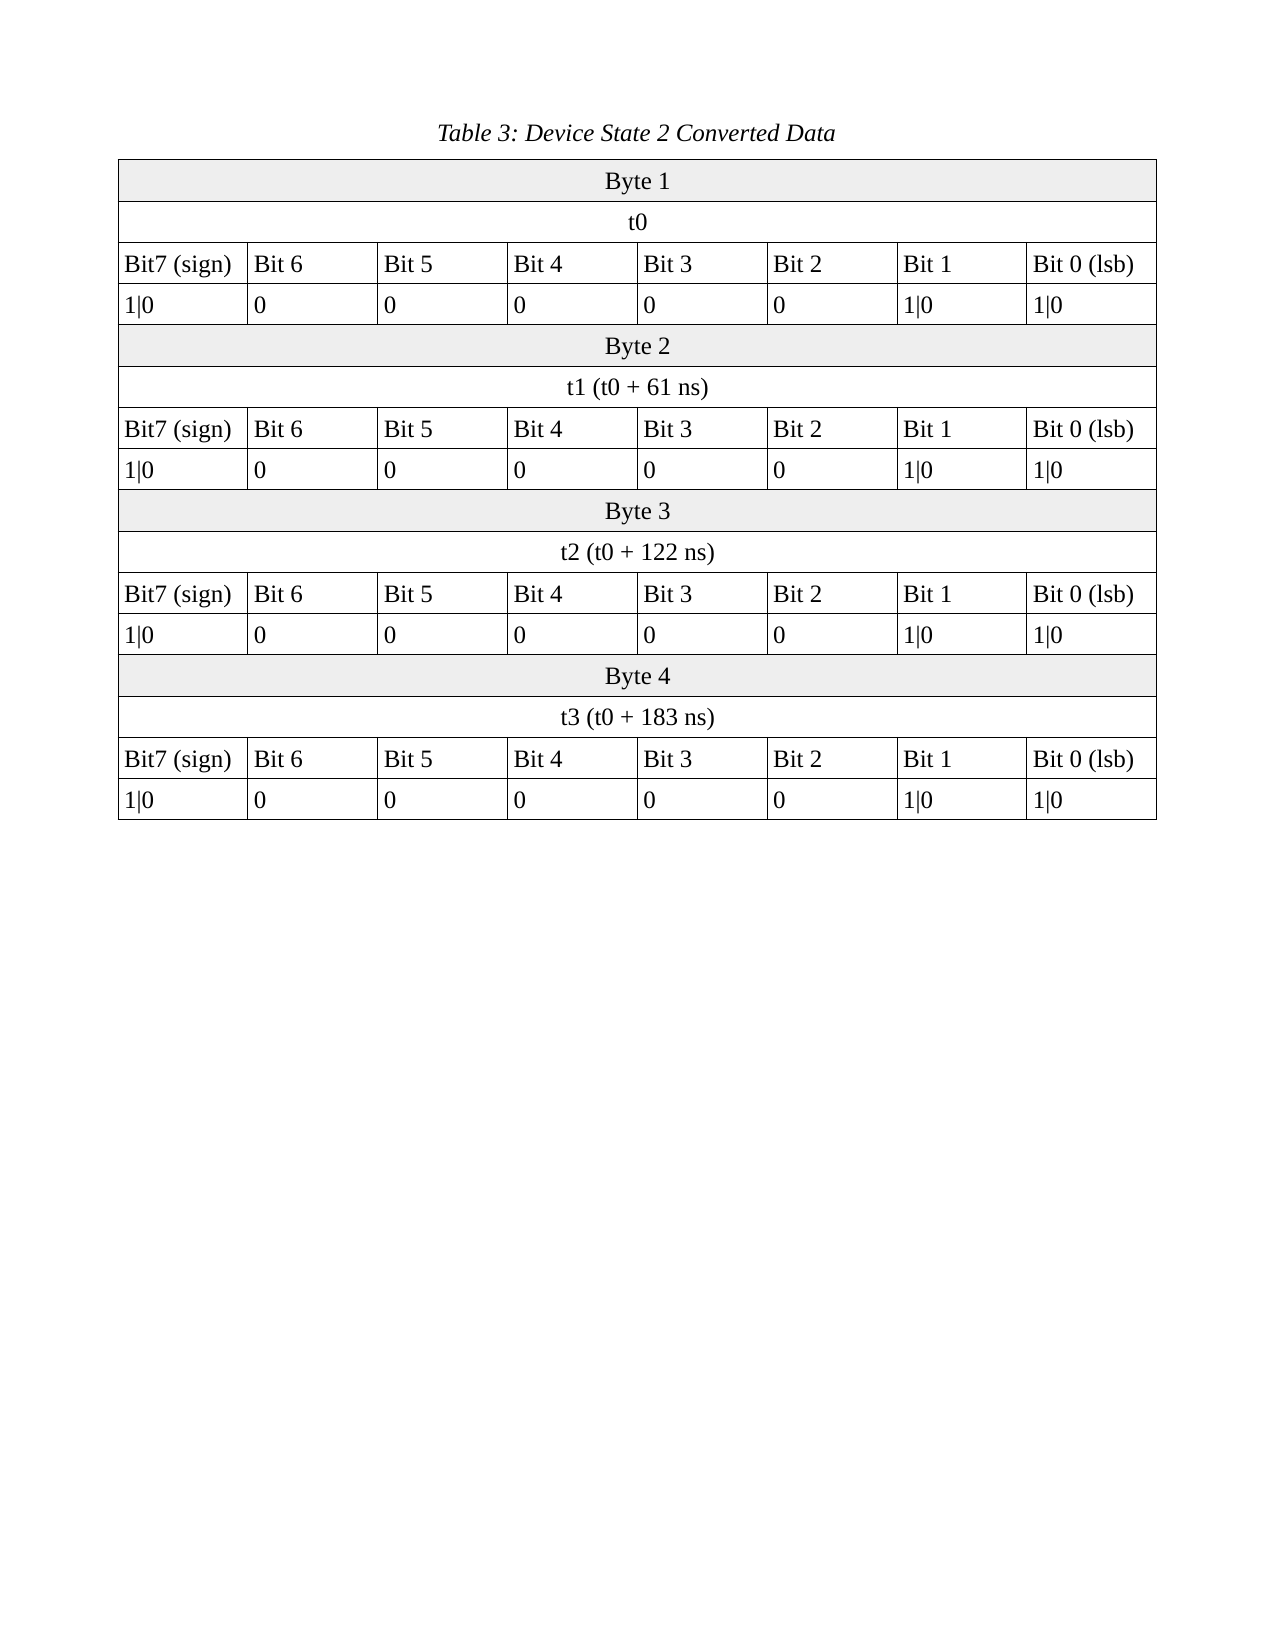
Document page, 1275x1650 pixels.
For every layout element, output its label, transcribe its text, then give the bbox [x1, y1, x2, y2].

table_cell Bit 5 [378, 243, 507, 283]
table_cell 1|0 [119, 779, 247, 819]
table_cell 0 [638, 779, 767, 819]
table_cell 1|0 [119, 284, 247, 324]
table_cell Bit 6 [248, 573, 377, 613]
table_cell 1|0 [898, 614, 1026, 654]
table_cell Byte 2 [119, 325, 1156, 366]
table_cell Bit 4 [508, 243, 637, 283]
table_cell t3 (t0 + 183 ns) [119, 697, 1156, 737]
table_cell 0 [248, 614, 377, 654]
table_header Byte 1 [119, 160, 1156, 201]
table_cell Bit 3 [638, 573, 767, 613]
table_cell 1|0 [898, 449, 1026, 489]
table_cell Bit 3 [638, 408, 767, 448]
table_cell t0 [119, 202, 1156, 242]
table_cell 0 [378, 779, 507, 819]
table_cell 1|0 [1027, 614, 1156, 654]
table_cell Bit 0 (lsb) [1027, 738, 1156, 778]
table_cell Bit 5 [378, 408, 507, 448]
table_cell Bit 4 [508, 738, 637, 778]
table_cell Bit7 (sign) [119, 243, 247, 283]
table_cell 0 [248, 449, 377, 489]
table_cell 0 [378, 614, 507, 654]
table_cell 1|0 [898, 779, 1026, 819]
table_cell Bit7 (sign) [119, 573, 247, 613]
table_cell 0 [248, 284, 377, 324]
table_cell Bit 2 [768, 573, 897, 613]
table_cell Bit 2 [768, 738, 897, 778]
table_cell 0 [508, 449, 637, 489]
table_cell Byte 3 [119, 490, 1156, 531]
table_cell Byte 4 [119, 655, 1156, 696]
table_cell Bit 0 (lsb) [1027, 243, 1156, 283]
table_cell Bit 2 [768, 408, 897, 448]
table_cell Bit 3 [638, 738, 767, 778]
table_cell Bit 6 [248, 408, 377, 448]
table_cell 0 [638, 284, 767, 324]
table_cell Bit7 (sign) [119, 408, 247, 448]
table_cell t1 (t0 + 61 ns) [119, 367, 1156, 407]
table_cell Bit 5 [378, 738, 507, 778]
table_cell 0 [768, 614, 897, 654]
table_cell 1|0 [119, 449, 247, 489]
table_cell Bit7 (sign) [119, 738, 247, 778]
table_cell 0 [508, 779, 637, 819]
text Table 3: Device State 2 Converted Data [118, 118, 1157, 147]
table_cell Bit 0 (lsb) [1027, 408, 1156, 448]
table_cell 1|0 [1027, 284, 1156, 324]
table_cell 0 [248, 779, 377, 819]
table_cell t2 (t0 + 122 ns) [119, 532, 1156, 572]
table_cell Bit 1 [898, 408, 1026, 448]
table_cell Bit 1 [898, 573, 1026, 613]
table_cell 1|0 [898, 284, 1026, 324]
table_cell Bit 3 [638, 243, 767, 283]
table_cell Bit 4 [508, 408, 637, 448]
table_cell 0 [378, 284, 507, 324]
table_cell 0 [378, 449, 507, 489]
table_cell 1|0 [1027, 449, 1156, 489]
table_cell Bit 0 (lsb) [1027, 573, 1156, 613]
table_cell Bit 1 [898, 738, 1026, 778]
table_cell Bit 6 [248, 738, 377, 778]
table_cell 0 [768, 449, 897, 489]
table_cell 1|0 [1027, 779, 1156, 819]
table_cell Bit 2 [768, 243, 897, 283]
table_cell Bit 6 [248, 243, 377, 283]
table_cell 0 [508, 614, 637, 654]
table_cell 1|0 [119, 614, 247, 654]
table_cell 0 [768, 779, 897, 819]
table_cell 0 [638, 449, 767, 489]
table_cell 0 [768, 284, 897, 324]
table_cell Bit 4 [508, 573, 637, 613]
table_cell Bit 1 [898, 243, 1026, 283]
table_cell Bit 5 [378, 573, 507, 613]
table_cell 0 [508, 284, 637, 324]
table_cell 0 [638, 614, 767, 654]
